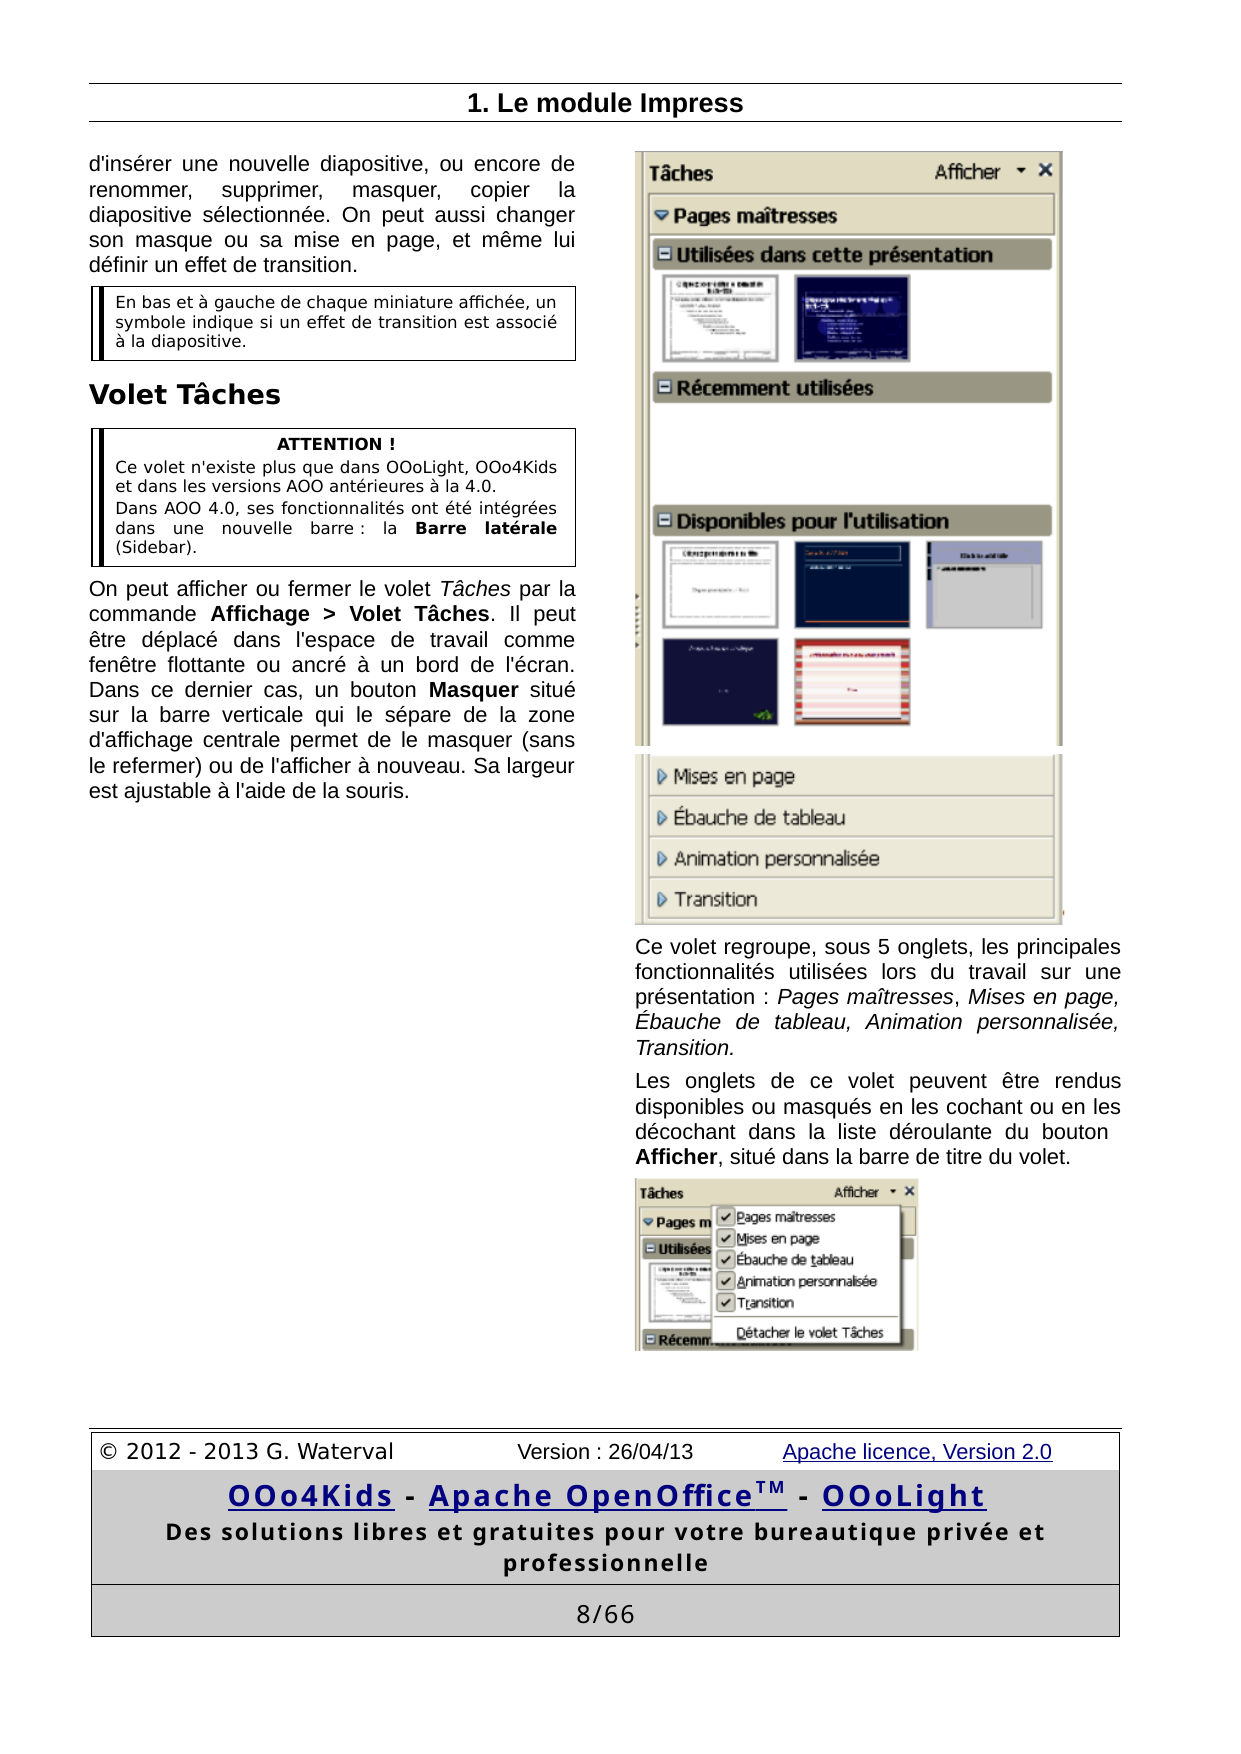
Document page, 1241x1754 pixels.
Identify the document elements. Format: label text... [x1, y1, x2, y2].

text Les onglets de ce volet peuvent être rendus disponibles ou masqués en les cochant ou en les décochant dans la liste déroulante du bouton Afficher, situé dans la barre de titre du volet. [635, 1068, 1122, 1169]
table_header ATTENTION ! Ce volet n'existe plus que dans OOoLight, OOo4Kids et dans les versions AOO antérieures à la 4.0. Dans AOO 4.0, ses fonctionnalités ont été intégrées dans une nouvelle barre : la Barre latérale (Sidebar). [104, 429, 575, 566]
picture [634, 754, 1065, 925]
text Ce volet regroupe, sous 5 onglets, les principales fonctionnalités utilisées lors du travail sur une présentation : Pages maîtresses, Mises en page, Ébauche de tableau, Animation personnalisée, Transition. [635, 933, 1122, 1059]
text On peut afficher ou fermer le volet Tâches par la commande Affichage > Volet Tâches. Il peut être déplacé dans l'espace de travail comme fenêtre flottante ou ancré à un bord de l'écran. Dans ce dernier cas, un bouton Masquer situé sur la barre verticale qui le sépare de la zone d'affichage centrale permet de le masquer (sans le refermer) ou de l'afficher à nouveau. Sa largeur est ajustable à l'aide de la souris. [88, 576, 576, 803]
text d'insérer une nouvelle diapositive, ou encore de renommer, supprimer, masquer, copier la diapositive sélectionnée. On peut aussi changer son masque ou sa mise en page, et même lui définir un effet de transition. [88, 151, 576, 277]
subtitle Volet Tâches [88, 379, 576, 411]
table_header En bas et à gauche de chaque miniature affichée, un symbole indique si un effet de transition est associé à la diapositive. [104, 287, 575, 360]
